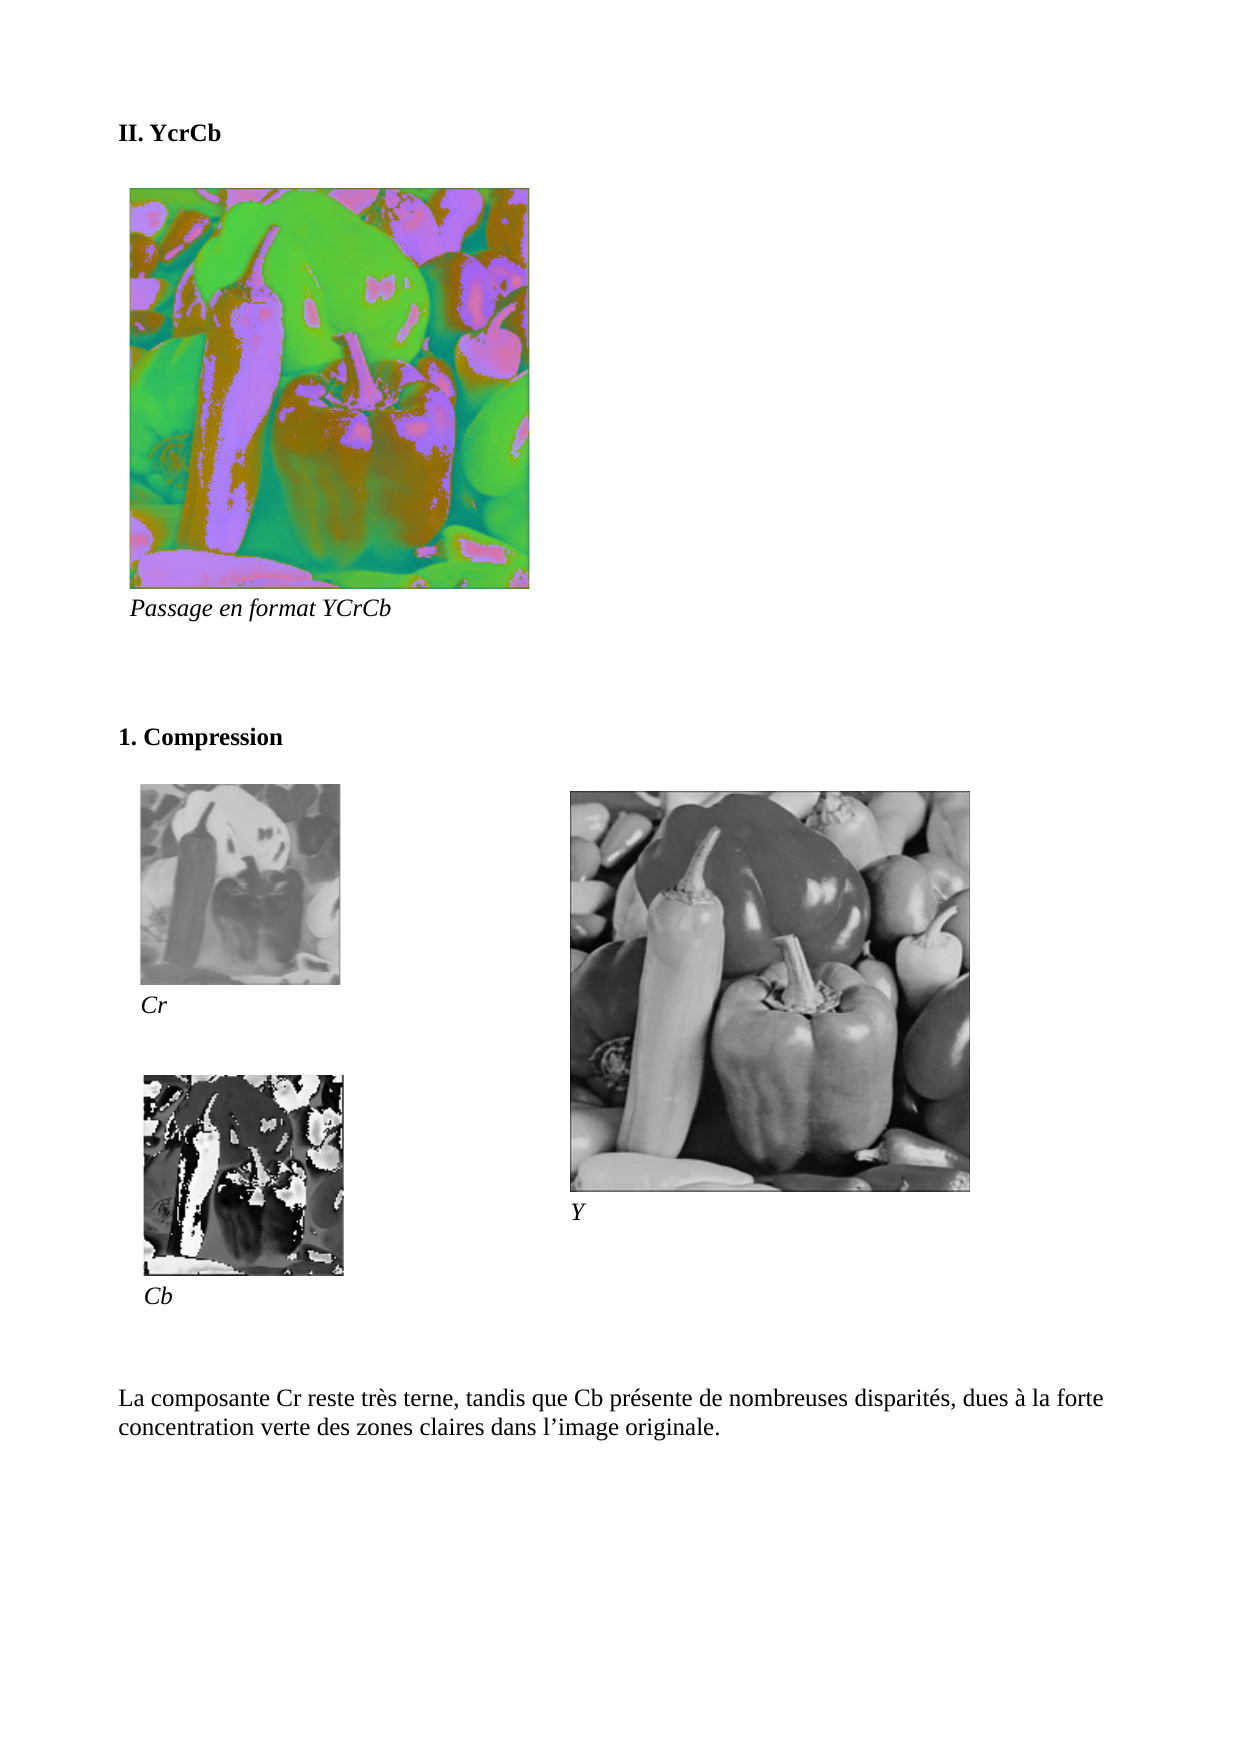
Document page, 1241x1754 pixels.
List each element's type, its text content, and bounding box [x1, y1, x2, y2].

text Cr [140, 985, 340, 1019]
picture [140, 784, 341, 985]
text La composante Cr reste très terne, tandis que Cb présente de nombreuses disparités, dues à la forte concentration verte des zones claires dans l’image originale. [118, 1383, 1122, 1441]
text 1. Compression [118, 722, 1122, 751]
text II. YcrCb [118, 118, 1122, 147]
picture [143, 1075, 344, 1276]
picture [129, 188, 530, 589]
text Y [570, 1192, 970, 1226]
text Passage en format YCrCb [129, 589, 529, 622]
picture [570, 791, 970, 1192]
text Cb [143, 1276, 343, 1309]
